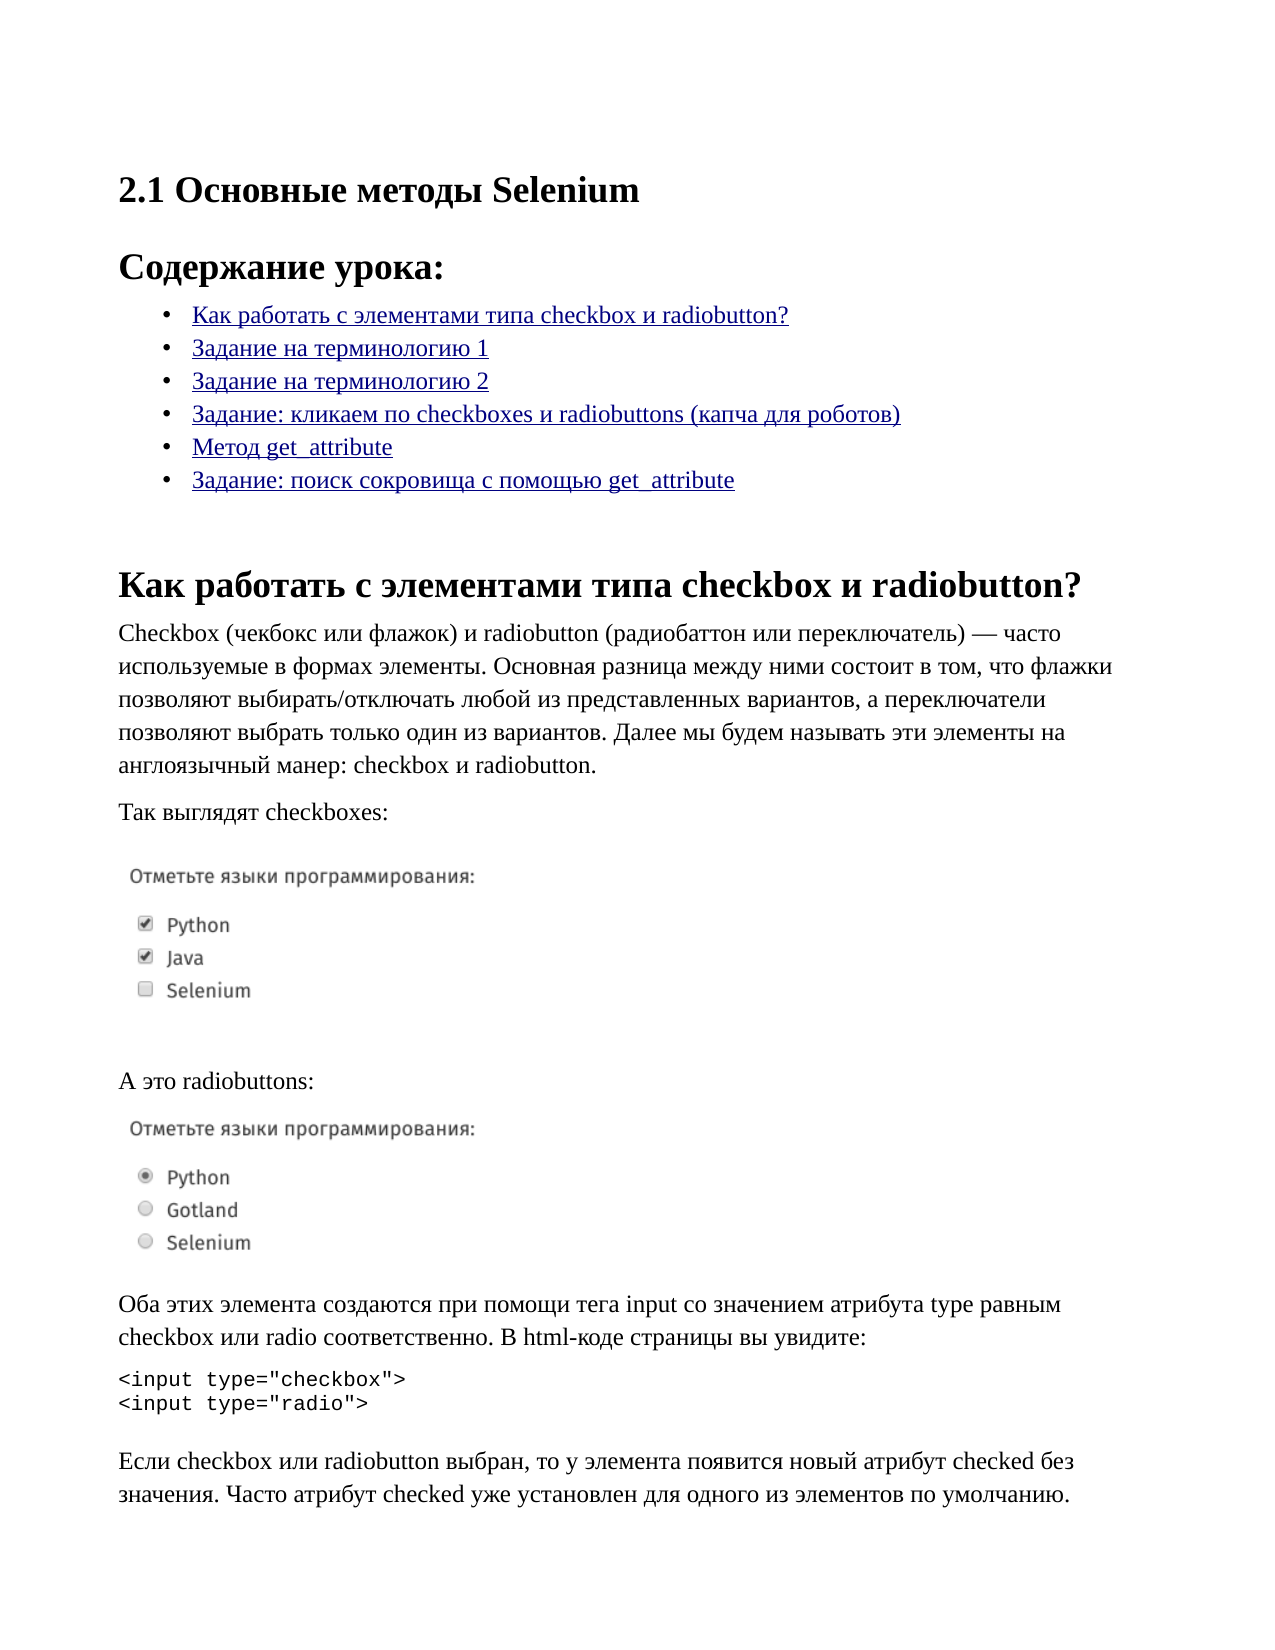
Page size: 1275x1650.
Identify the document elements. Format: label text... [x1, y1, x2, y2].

text <input type="radio"> [118, 1393, 1157, 1417]
list Метод get_attribute [162, 432, 1157, 461]
list Задание на терминологию 2 [162, 366, 1157, 394]
list Задание на терминологию 1 [162, 333, 1157, 362]
picture [118, 1099, 495, 1285]
picture [118, 845, 496, 1048]
text <input type="checkbox"> [118, 1369, 1157, 1393]
text А это radiobuttons: Оба этих элемента создаются при помощи тега input со значением атрибута type равным checkbox или radio соответственно. В html-коде страницы вы увидите: [118, 1066, 1157, 1350]
text Так выглядят checkboxes: [118, 797, 1157, 826]
text Если checkbox или radiobutton выбран, то у элемента появится новый атрибут checked без значения. Часто атрибут checked уже установлен для одного из элементов по умолчанию. [118, 1446, 1157, 1508]
subtitle 2.1 Основные методы Selenium [118, 168, 1157, 211]
subtitle Содержание урока: [118, 244, 1157, 287]
list Задание: кликаем по checkboxes и radiobuttons (капча для роботов) [162, 399, 1157, 428]
list Задание: поиск сокровища с помощью get_attribute [162, 465, 1157, 494]
list Как работать с элементами типа checkbox и radiobutton? [162, 300, 1157, 328]
subtitle Как работать с элементами типа checkbox и radiobutton? [118, 562, 1157, 605]
text Checkbox (чекбокс или флажок) и radiobutton (радиобаттон или переключатель) — часто используемые в формах элементы. Основная разница между ними состоит в том, что флажки позволяют выбирать/отключать любой из представленных вариантов, а переключатели позволяют выбрать только один из вариантов. Далее мы будем называть эти элементы на англоязычный манер: checkbox и radiobutton. [118, 618, 1157, 778]
